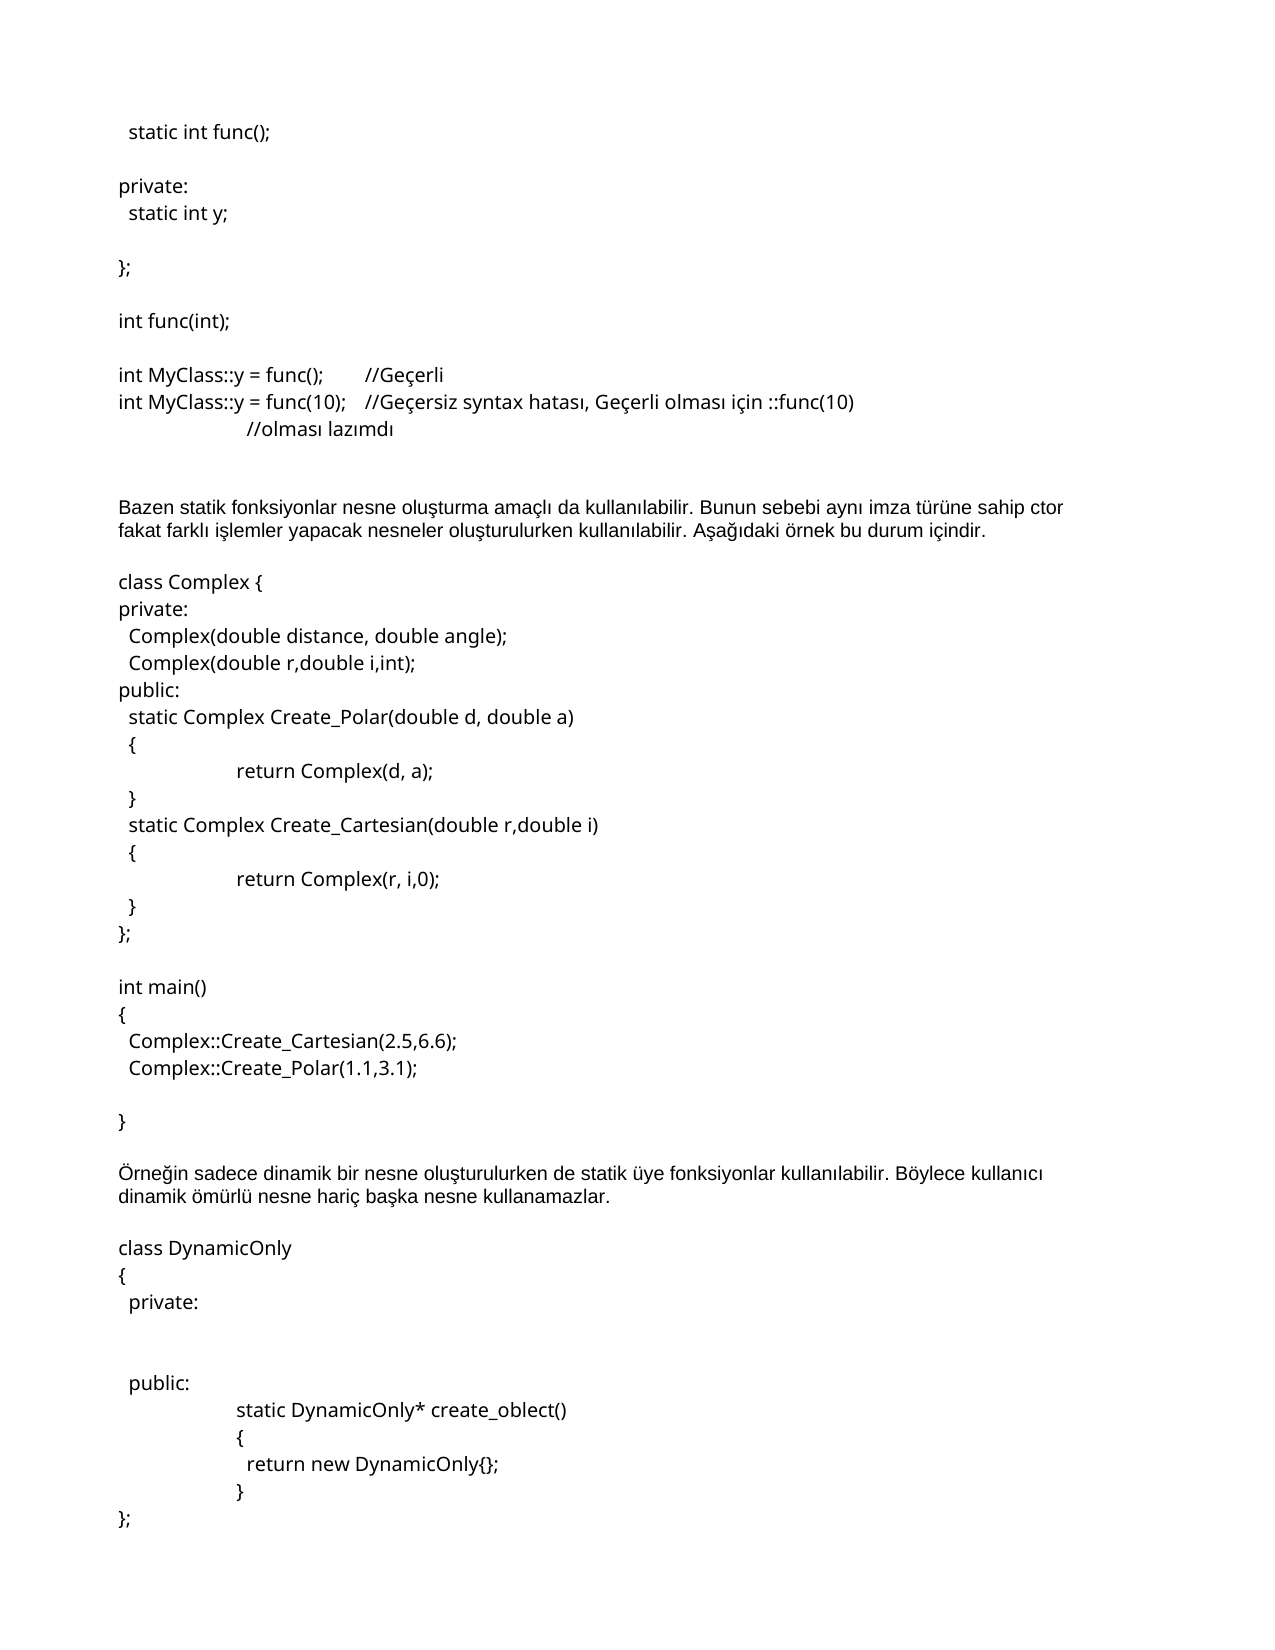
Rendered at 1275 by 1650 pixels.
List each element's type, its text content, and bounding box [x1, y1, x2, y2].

text }; [118, 1504, 1157, 1531]
text static Complex Create_Cartesian(double r,double i) [118, 811, 1157, 838]
text return new DynamicOnly{}; [118, 1450, 1157, 1477]
text Bazen statik fonksiyonlar nesne oluşturma amaçlı da kullanılabilir. Bunun sebebi aynı imza türüne sahip ctor [118, 496, 1157, 518]
text Complex::Create_Polar(1.1,3.1); [118, 1054, 1157, 1081]
text { [118, 730, 1157, 757]
text private: [118, 1288, 1157, 1315]
text { [118, 838, 1157, 865]
text static int y; [118, 199, 1157, 226]
text }; [118, 919, 1157, 946]
text int MyClass::y = func(); //Geçerli [118, 361, 1157, 388]
text Complex(double r,double i,int); [118, 649, 1157, 676]
text class DynamicOnly [118, 1234, 1157, 1261]
text }; [118, 253, 1157, 280]
text static DynamicOnly* create_oblect() [118, 1396, 1157, 1423]
text int main() [118, 973, 1157, 1000]
text return Complex(d, a); [118, 757, 1157, 784]
text Complex(double distance, double angle); [118, 622, 1157, 649]
text } [118, 1108, 1157, 1135]
text fakat farklı işlemler yapacak nesneler oluşturulurken kullanılabilir. Aşağıdaki örnek bu durum içindir. [118, 518, 1157, 541]
text return Complex(r, i,0); [118, 865, 1157, 892]
text private: [118, 172, 1157, 199]
text static int func(); [118, 118, 1157, 145]
text int func(int); [118, 307, 1157, 334]
text Complex::Create_Cartesian(2.5,6.6); [118, 1027, 1157, 1054]
text } [118, 1477, 1157, 1504]
text } [118, 784, 1157, 811]
text { [118, 1423, 1157, 1450]
text { [118, 1261, 1157, 1288]
text } [118, 892, 1157, 919]
text class Complex { [118, 568, 1157, 595]
text static Complex Create_Polar(double d, double a) [118, 703, 1157, 730]
text int MyClass::y = func(10); //Geçersiz syntax hatası, Geçerli olması için ::func(10) //olması lazımdı [118, 388, 1157, 442]
text public: [118, 1369, 1157, 1396]
text { [118, 1000, 1157, 1027]
text Örneğin sadece dinamik bir nesne oluşturulurken de statik üye fonksiyonlar kullanılabilir. Böylece kullanıcı [118, 1162, 1157, 1184]
text private: [118, 595, 1157, 622]
text dinamik ömürlü nesne hariç başka nesne kullanamazlar. [118, 1184, 1157, 1207]
text public: [118, 676, 1157, 703]
